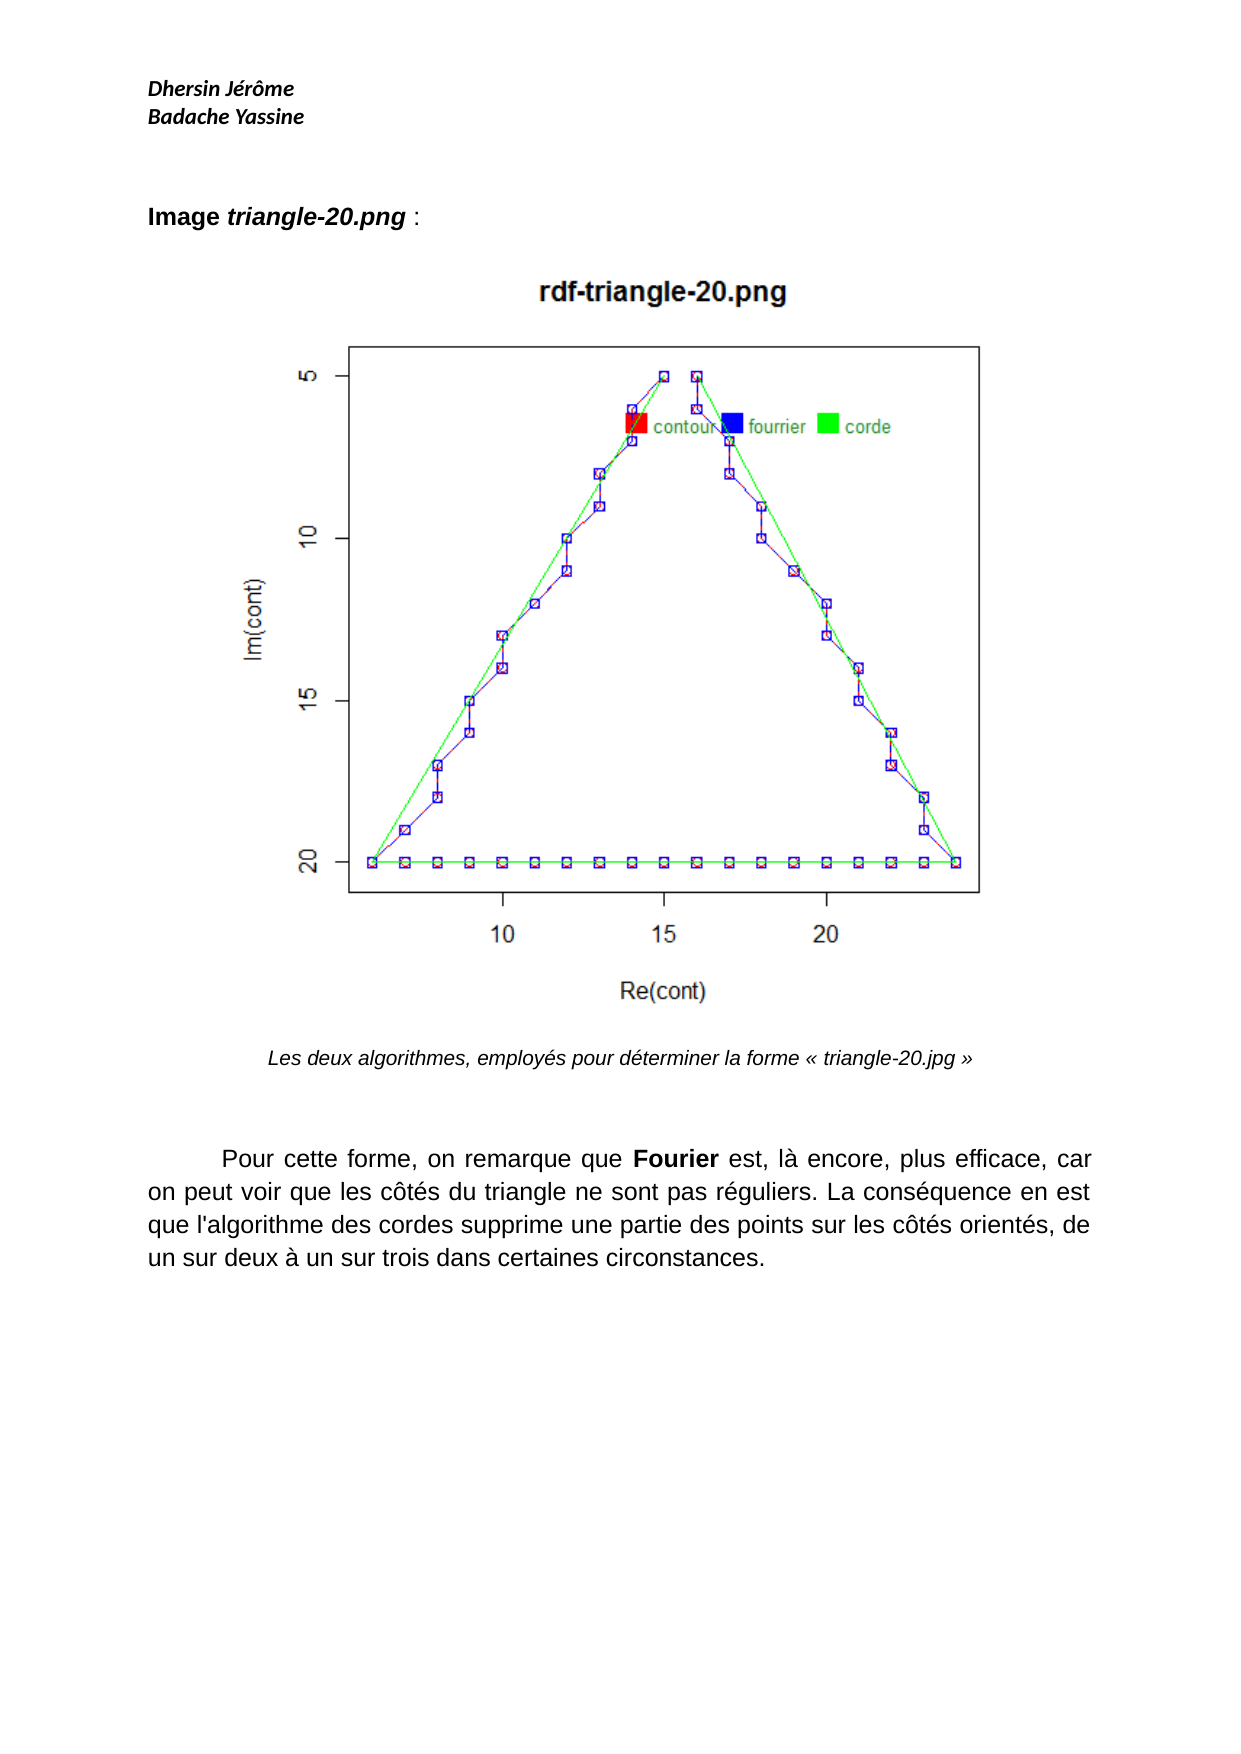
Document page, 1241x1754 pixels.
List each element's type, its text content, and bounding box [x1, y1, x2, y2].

text Image triangle-20.png : [148, 201, 1093, 230]
text Les deux algorithmes, employés pour déterminer la forme « triangle-20.jpg » [148, 1046, 1093, 1070]
text Pour cette forme, on remarque que Fourier est, là encore, plus efficace, car on peut voir que les côtés du triangle ne sont pas réguliers. La conséquence en est que l'algorithme des cordes supprime une partie des points sur les côtés orientés, de un sur deux à un sur trois dans certaines circonstances. [148, 1144, 1093, 1272]
picture [241, 255, 999, 1021]
